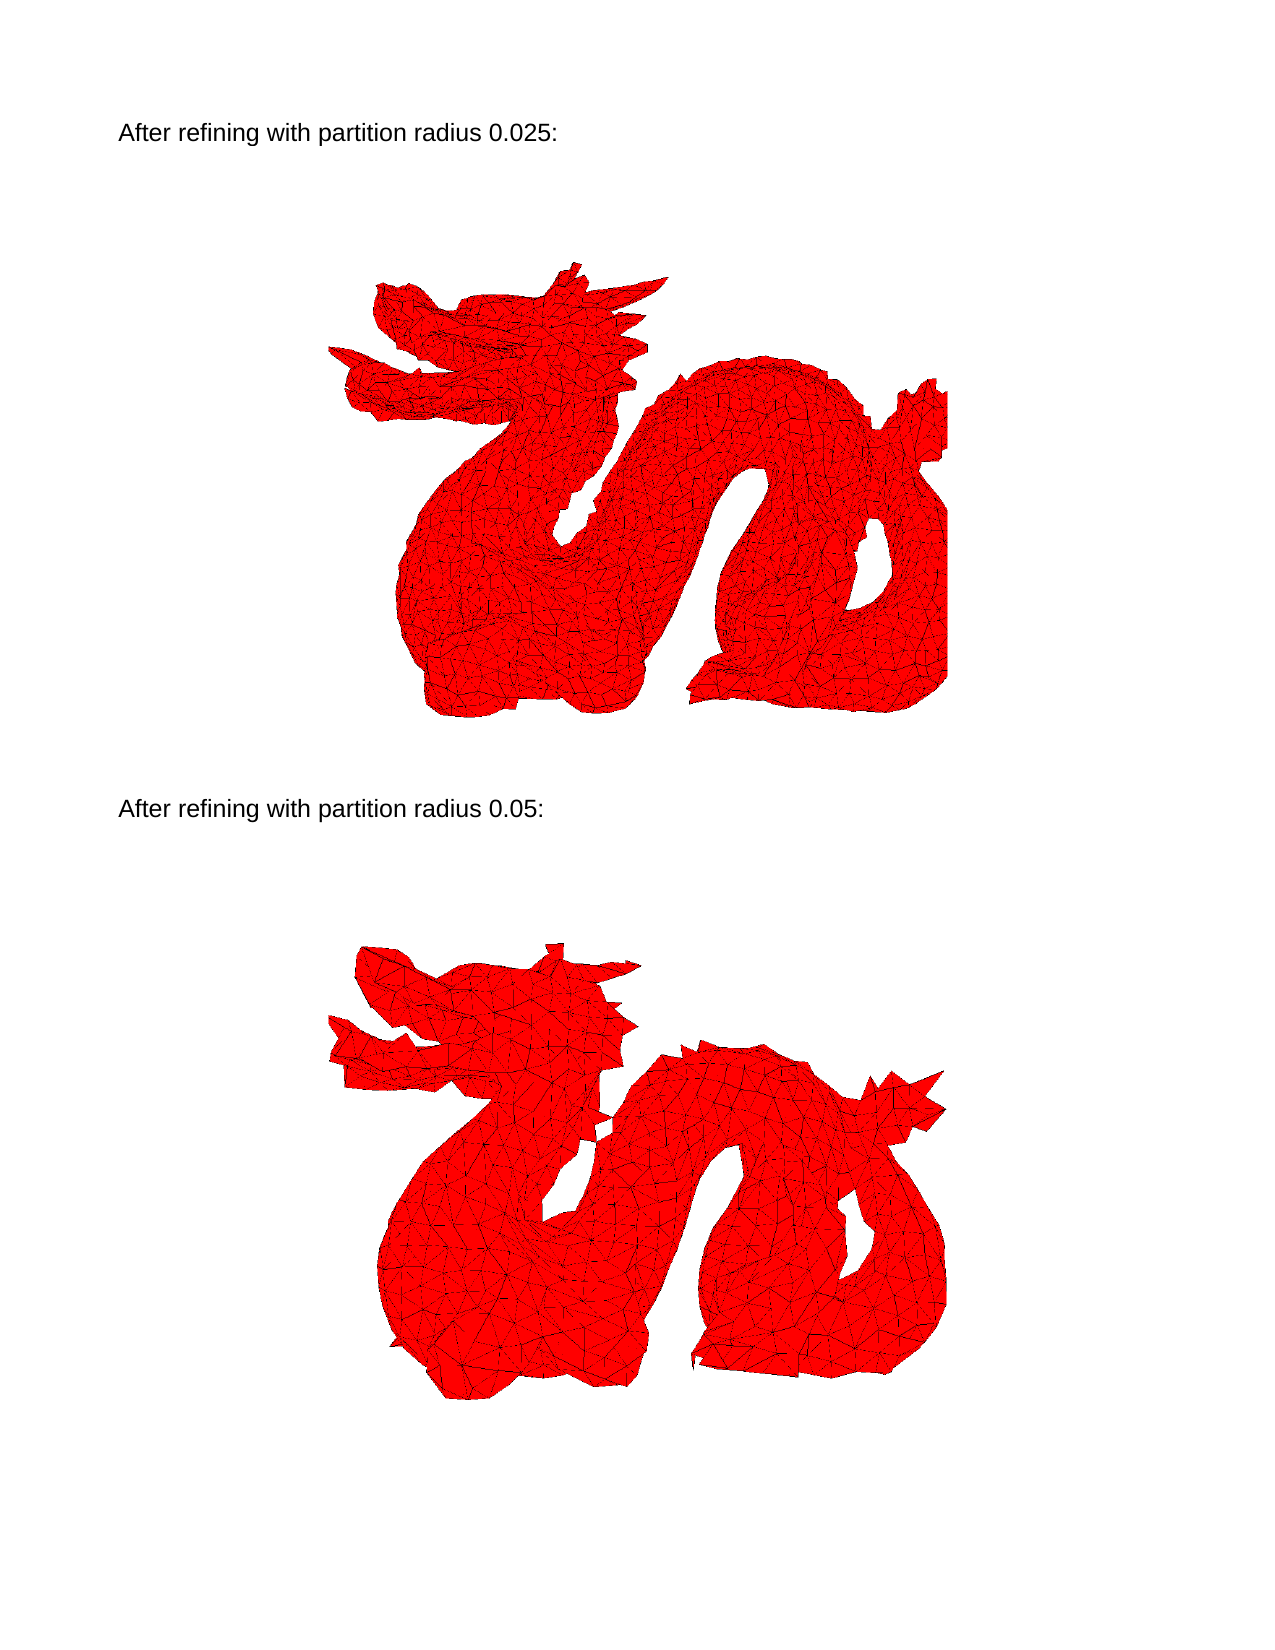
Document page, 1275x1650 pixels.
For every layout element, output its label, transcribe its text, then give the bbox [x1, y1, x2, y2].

text After refining with partition radius 0.05: [118, 794, 1157, 823]
picture [118, 823, 1157, 1442]
picture [118, 146, 1157, 766]
text After refining with partition radius 0.025: [118, 118, 1157, 146]
